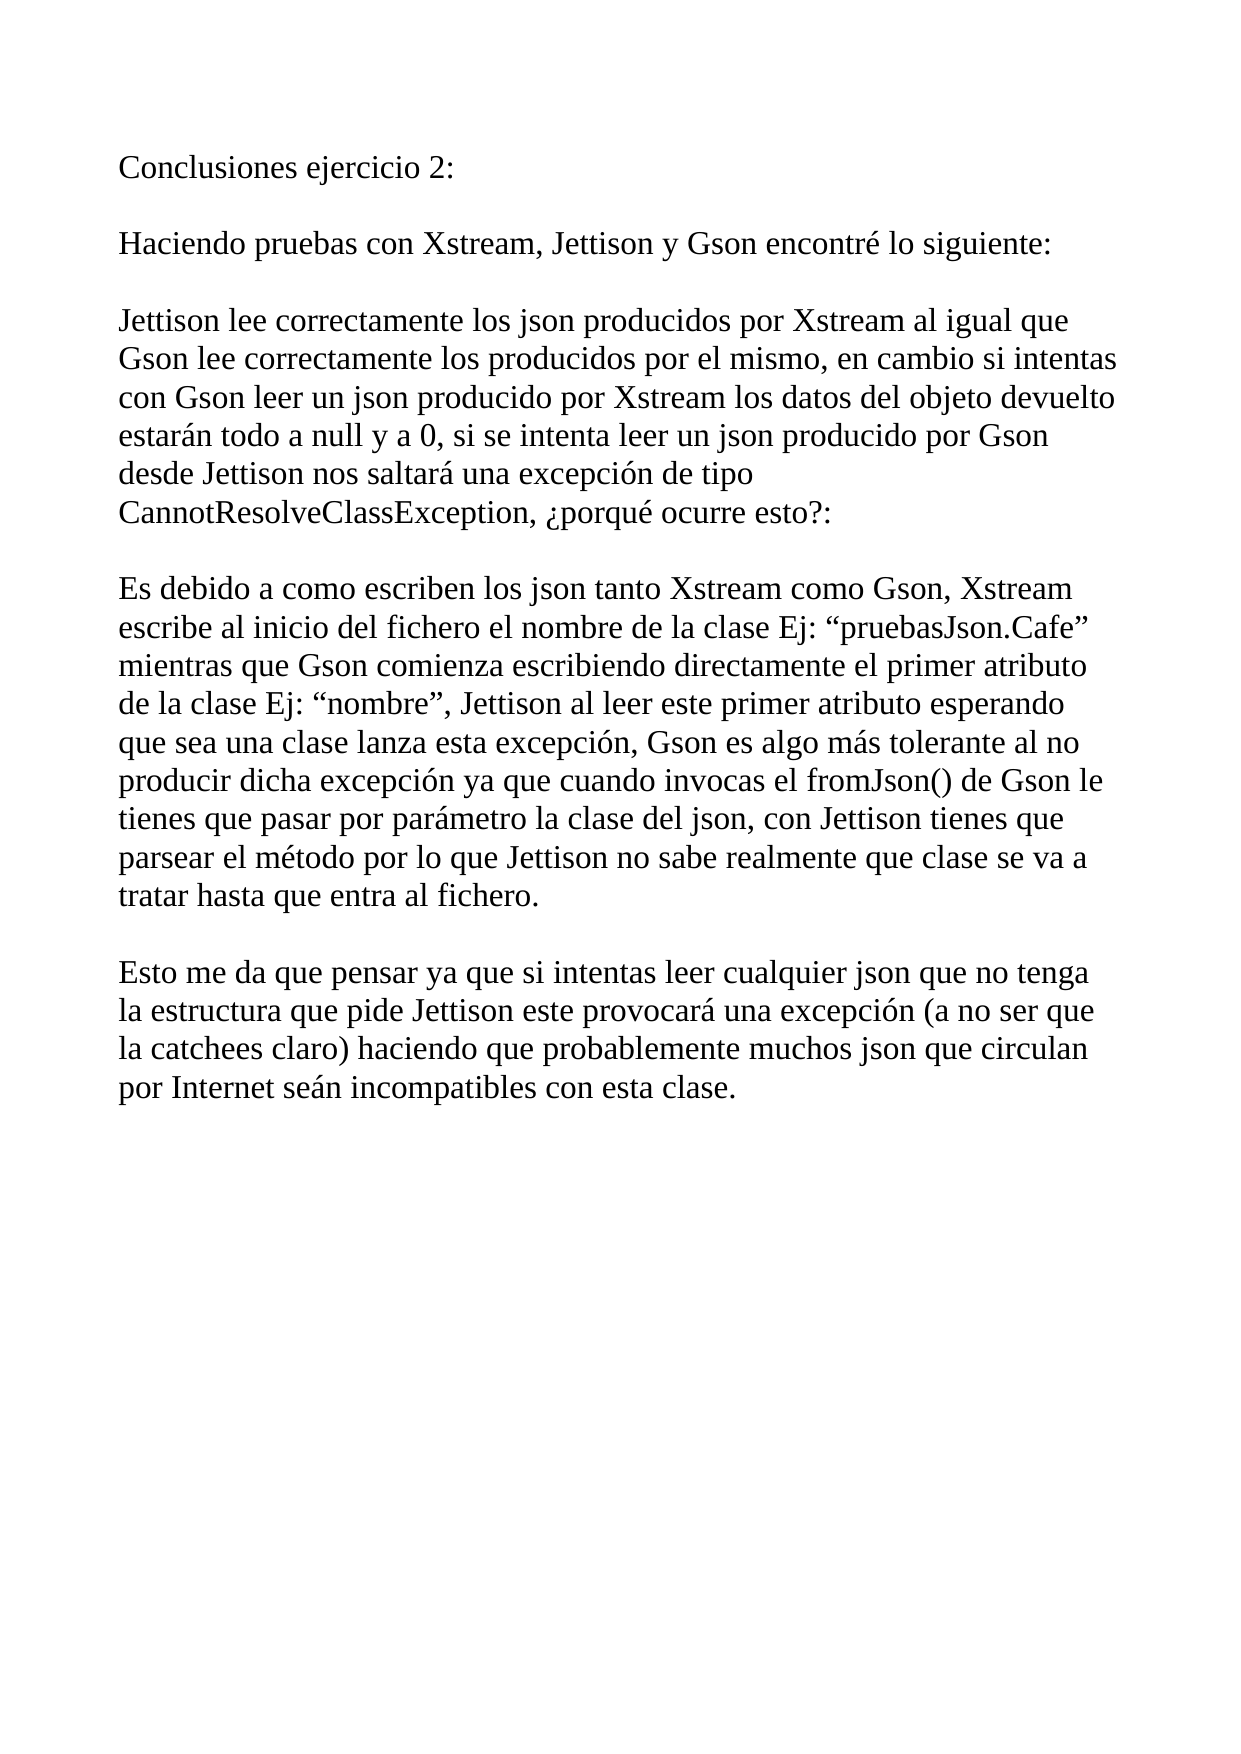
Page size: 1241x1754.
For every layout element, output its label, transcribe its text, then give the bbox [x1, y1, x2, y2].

text Esto me da que pensar ya que si intentas leer cualquier json que no tenga la estructura que pide Jettison este provocará una excepción (a no ser que la catchees claro) haciendo que probablemente muchos json que circulan por Internet seán incompatibles con esta clase. [118, 952, 1122, 1105]
text Conclusiones ejercicio 2: [118, 147, 1122, 185]
text Es debido a como escriben los json tanto Xstream como Gson, Xstream escribe al inicio del fichero el nombre de la clase Ej: “pruebasJson.Cafe” mientras que Gson comienza escribiendo directamente el primer atributo de la clase Ej: “nombre”, Jettison al leer este primer atributo esperando que sea una clase lanza esta excepción, Gson es algo más tolerante al no producir dicha excepción ya que cuando invocas el fromJson() de Gson le tienes que pasar por parámetro la clase del json, con Jettison tienes que parsear el método por lo que Jettison no sabe realmente que clase se va a tratar hasta que entra al fichero. [118, 568, 1122, 913]
text Jettison lee correctamente los json producidos por Xstream al igual que Gson lee correctamente los producidos por el mismo, en cambio si intentas con Gson leer un json producido por Xstream los datos del objeto devuelto estarán todo a null y a 0, si se intenta leer un json producido por Gson desde Jettison nos saltará una excepción de tipo CannotResolveClassException, ¿porqué ocurre esto?: [118, 300, 1122, 530]
text Haciendo pruebas con Xstream, Jettison y Gson encontré lo siguiente: [118, 223, 1122, 262]
